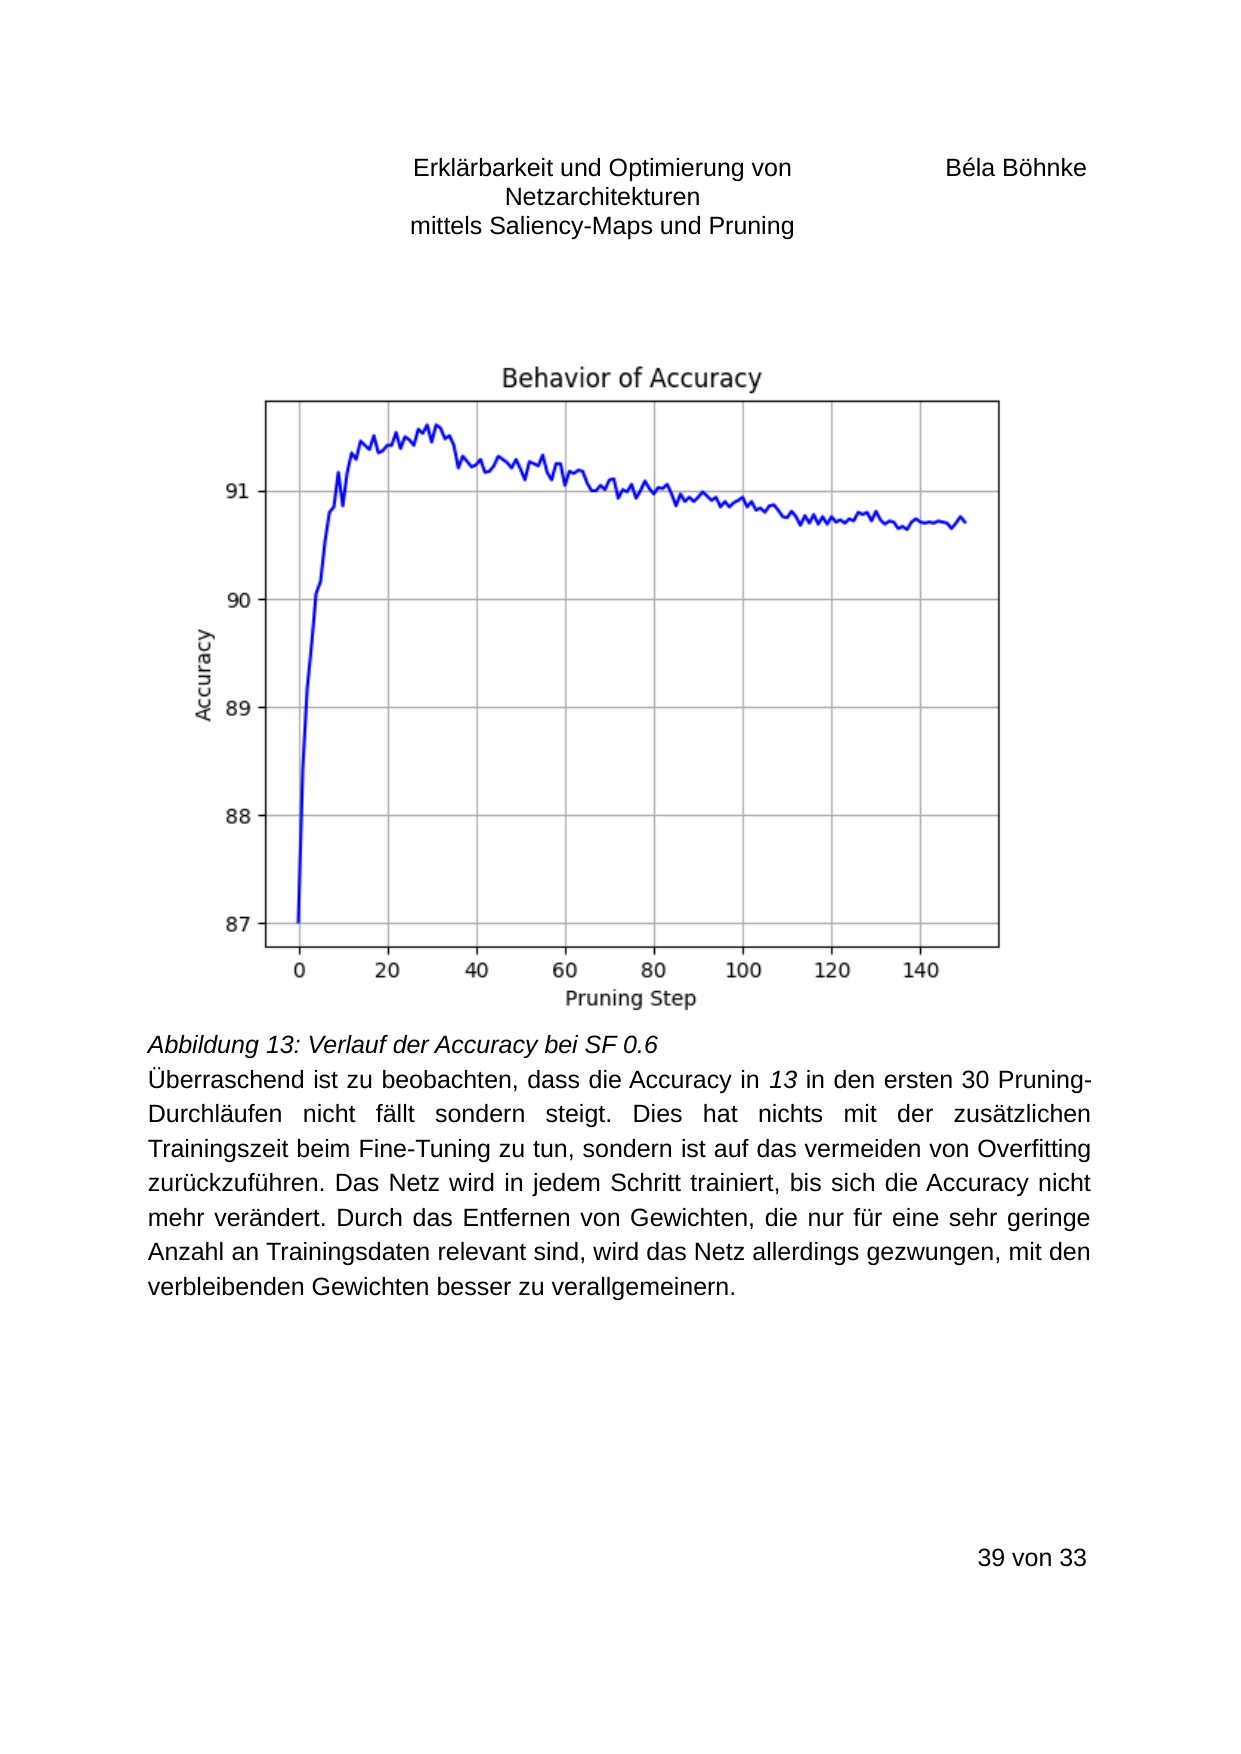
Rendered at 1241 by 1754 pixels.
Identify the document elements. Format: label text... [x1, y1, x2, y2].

text Überraschend ist zu beobachten, dass die Accuracy in Abbildung 13 in den ersten 30 Pruning-Durchläufen nicht fällt sondern steigt. Dies hat nichts mit der zusätzlichen Trainingszeit beim Fine-Tuning zu tun, sondern ist auf das vermeiden von Overfitting zurückzuführen. Das Netz wird in jedem Schritt trainiert, bis sich die Accuracy nicht mehr verändert. Durch das Entfernen von Gewichten, die nur für eine sehr geringe Anzahl an Trainingsdaten relevant sind, wird das Netz allerdings gezwungen, mit den verbleibenden Gewichten besser zu verallgemeinern. [148, 1059, 1093, 1300]
text Abbildung 13: Verlauf der Accuracy bei SF 0.6 [148, 1025, 1093, 1059]
picture [147, 316, 1093, 1025]
text Überraschend ist zu beobachten, dass die Accuracy in Abbildung 13 in den ersten 30 Pruning-Durchläufen nicht fällt sondern steigt. Dies hat nichts mit der zusätzlichen Trainingszeit beim Fine-Tuning zu tun, sondern ist auf das vermeiden von Overfitting zurückzuführen. Das Netz wird in jedem Schritt trainiert, bis sich die Accuracy nicht mehr verändert. Durch das Entfernen von Gewichten, die nur für eine sehr geringe Anzahl an Trainingsdaten relevant sind, wird das Netz allerdings gezwungen, mit den verbleibenden Gewichten besser zu verallgemeinern. [148, 303, 1093, 316]
